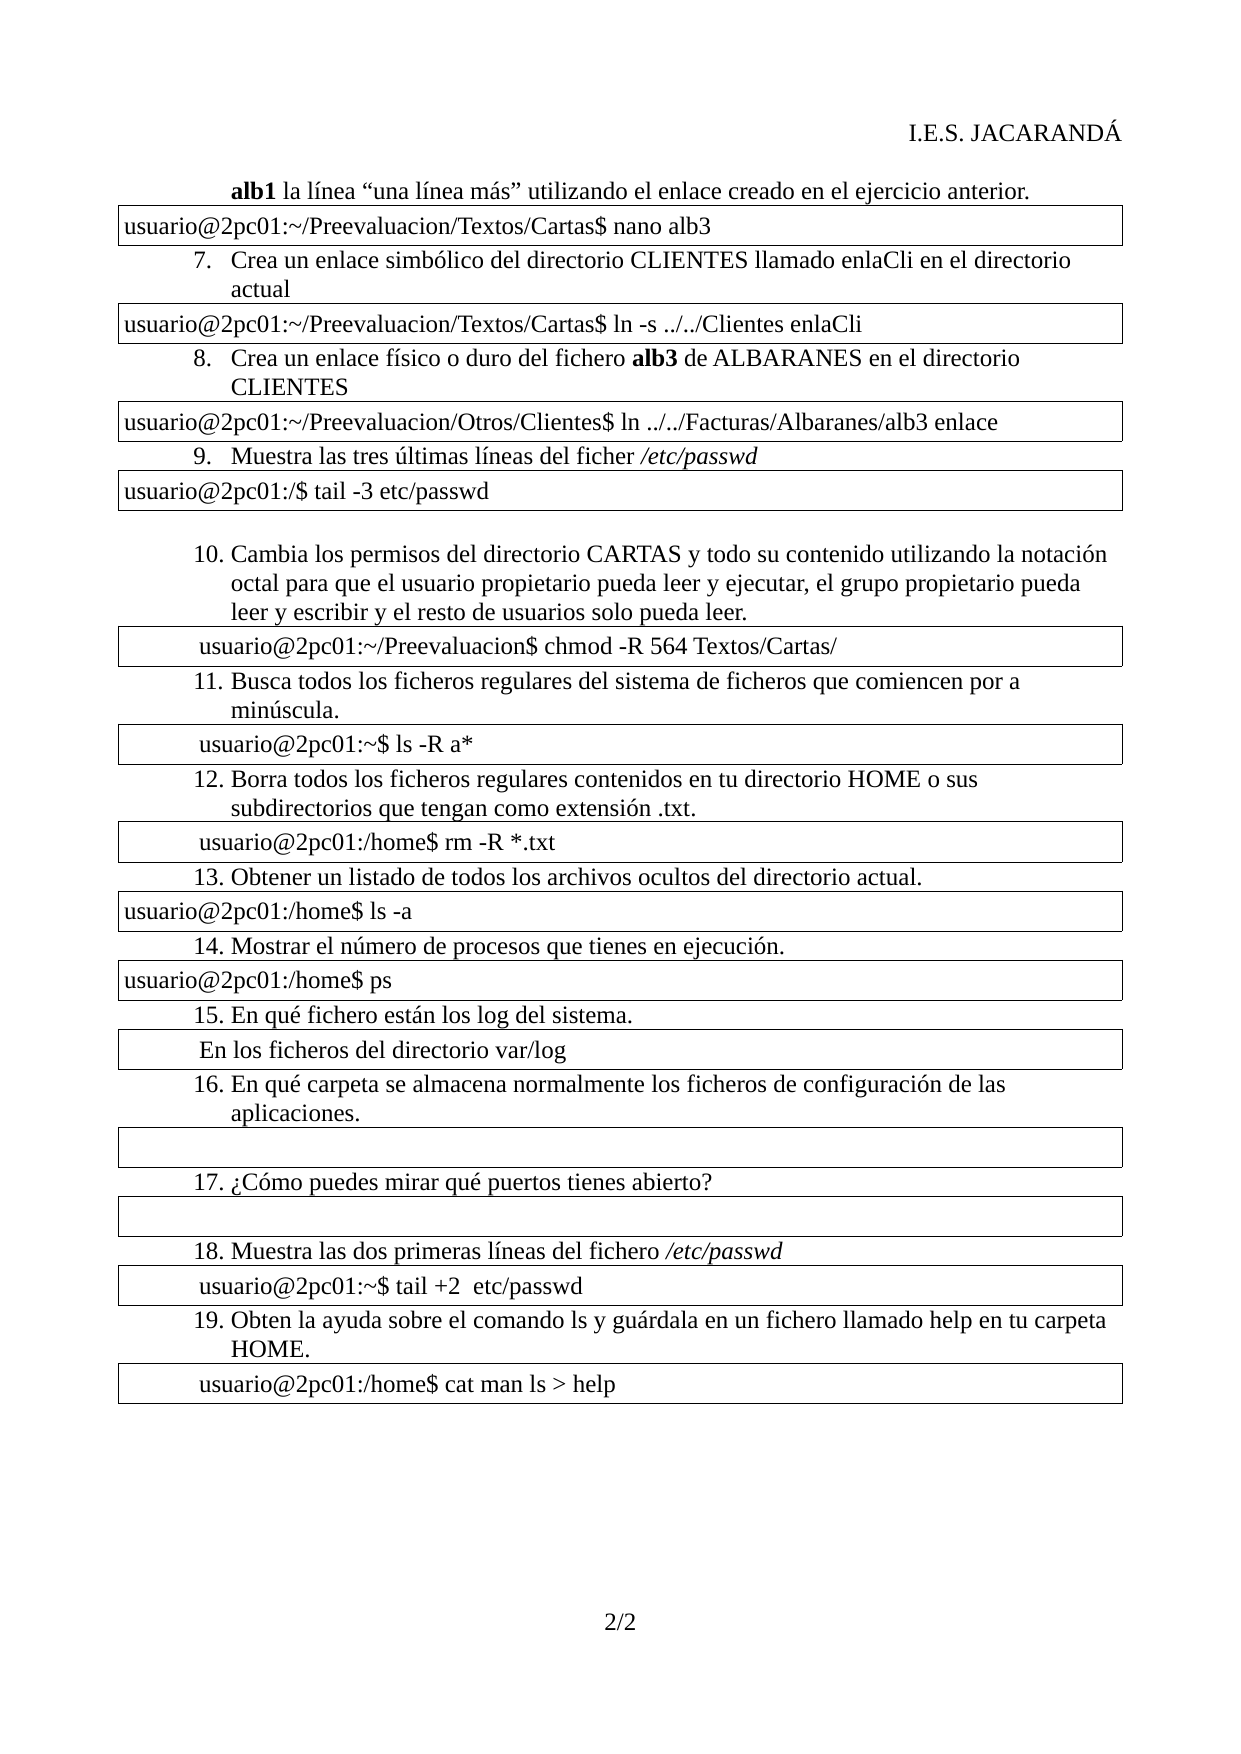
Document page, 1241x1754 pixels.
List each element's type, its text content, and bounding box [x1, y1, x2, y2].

table_header usuario@2pc01:~$ ls -R a* [119, 725, 1122, 764]
list Mostrar el número de procesos que tienes en ejecución. [193, 932, 1122, 960]
list Muestra las dos primeras líneas del fichero /etc/passwd [193, 1237, 1122, 1265]
list Cambia los permisos del directorio CARTAS y todo su contenido utilizando la notación octal para que el usuario propietario pueda leer y ejecutar, el grupo propietario pueda leer y escribir y el resto de usuarios solo pueda leer. [193, 539, 1122, 626]
table_header usuario@2pc01:~/Preevaluacion$ chmod -R 564 Textos/Cartas/ [119, 627, 1122, 666]
table_header En los ficheros del directorio var/log [119, 1030, 1122, 1069]
list Busca todos los ficheros regulares del sistema de ficheros que comiencen por a minúscula. [193, 667, 1122, 723]
table_header usuario@2pc01:/home$ ls -a [119, 892, 1122, 931]
list ¿Cómo puedes mirar qué puertos tienes abierto? [193, 1168, 1122, 1196]
list Borra todos los ficheros regulares contenidos en tu directorio HOME o sus subdirectorios que tengan como extensión .txt. [193, 765, 1122, 821]
list En qué fichero están los log del sistema. [193, 1001, 1122, 1029]
list En qué carpeta se almacena normalmente los ficheros de configuración de las aplicaciones. [193, 1070, 1122, 1127]
table_header usuario@2pc01:/home$ ps [119, 961, 1122, 1000]
table_header [119, 1128, 1122, 1167]
list Crea un enlace simbólico del directorio CLIENTES llamado enlaCli en el directorio actual [193, 246, 1122, 303]
table_header usuario@2pc01:~$ tail +2 etc/passwd [119, 1266, 1122, 1305]
table_header [119, 1197, 1122, 1236]
list Obten la ayuda sobre el comando ls y guárdala en un fichero llamado help en tu carpeta HOME. [193, 1306, 1122, 1363]
list Crea un enlace físico o duro del fichero alb3 de ALBARANES en el directorio CLIENTES [193, 344, 1122, 401]
table_header usuario@2pc01:/$ tail -3 etc/passwd [119, 471, 1122, 510]
table_header usuario@2pc01:/home$ rm -R *.txt [119, 822, 1122, 862]
list Obtener un listado de todos los archivos ocultos del directorio actual. [193, 863, 1122, 891]
table_header usuario@2pc01:~/Preevaluacion/Textos/Cartas$ ln -s ../../Clientes enlaCli [119, 304, 1122, 343]
table_header usuario@2pc01:/home$ cat man ls > help [119, 1364, 1122, 1403]
list Muestra las tres últimas líneas del ficher /etc/passwd [193, 442, 1122, 470]
table_header usuario@2pc01:~/Preevaluacion/Otros/Clientes$ ln ../../Facturas/Albaranes/alb3 enlace [119, 402, 1122, 441]
table_header usuario@2pc01:~/Preevaluacion/Textos/Cartas$ nano alb3 [119, 206, 1122, 245]
list alb1 la línea “una línea más” utilizando el enlace creado en el ejercicio anterior. [193, 176, 1122, 205]
